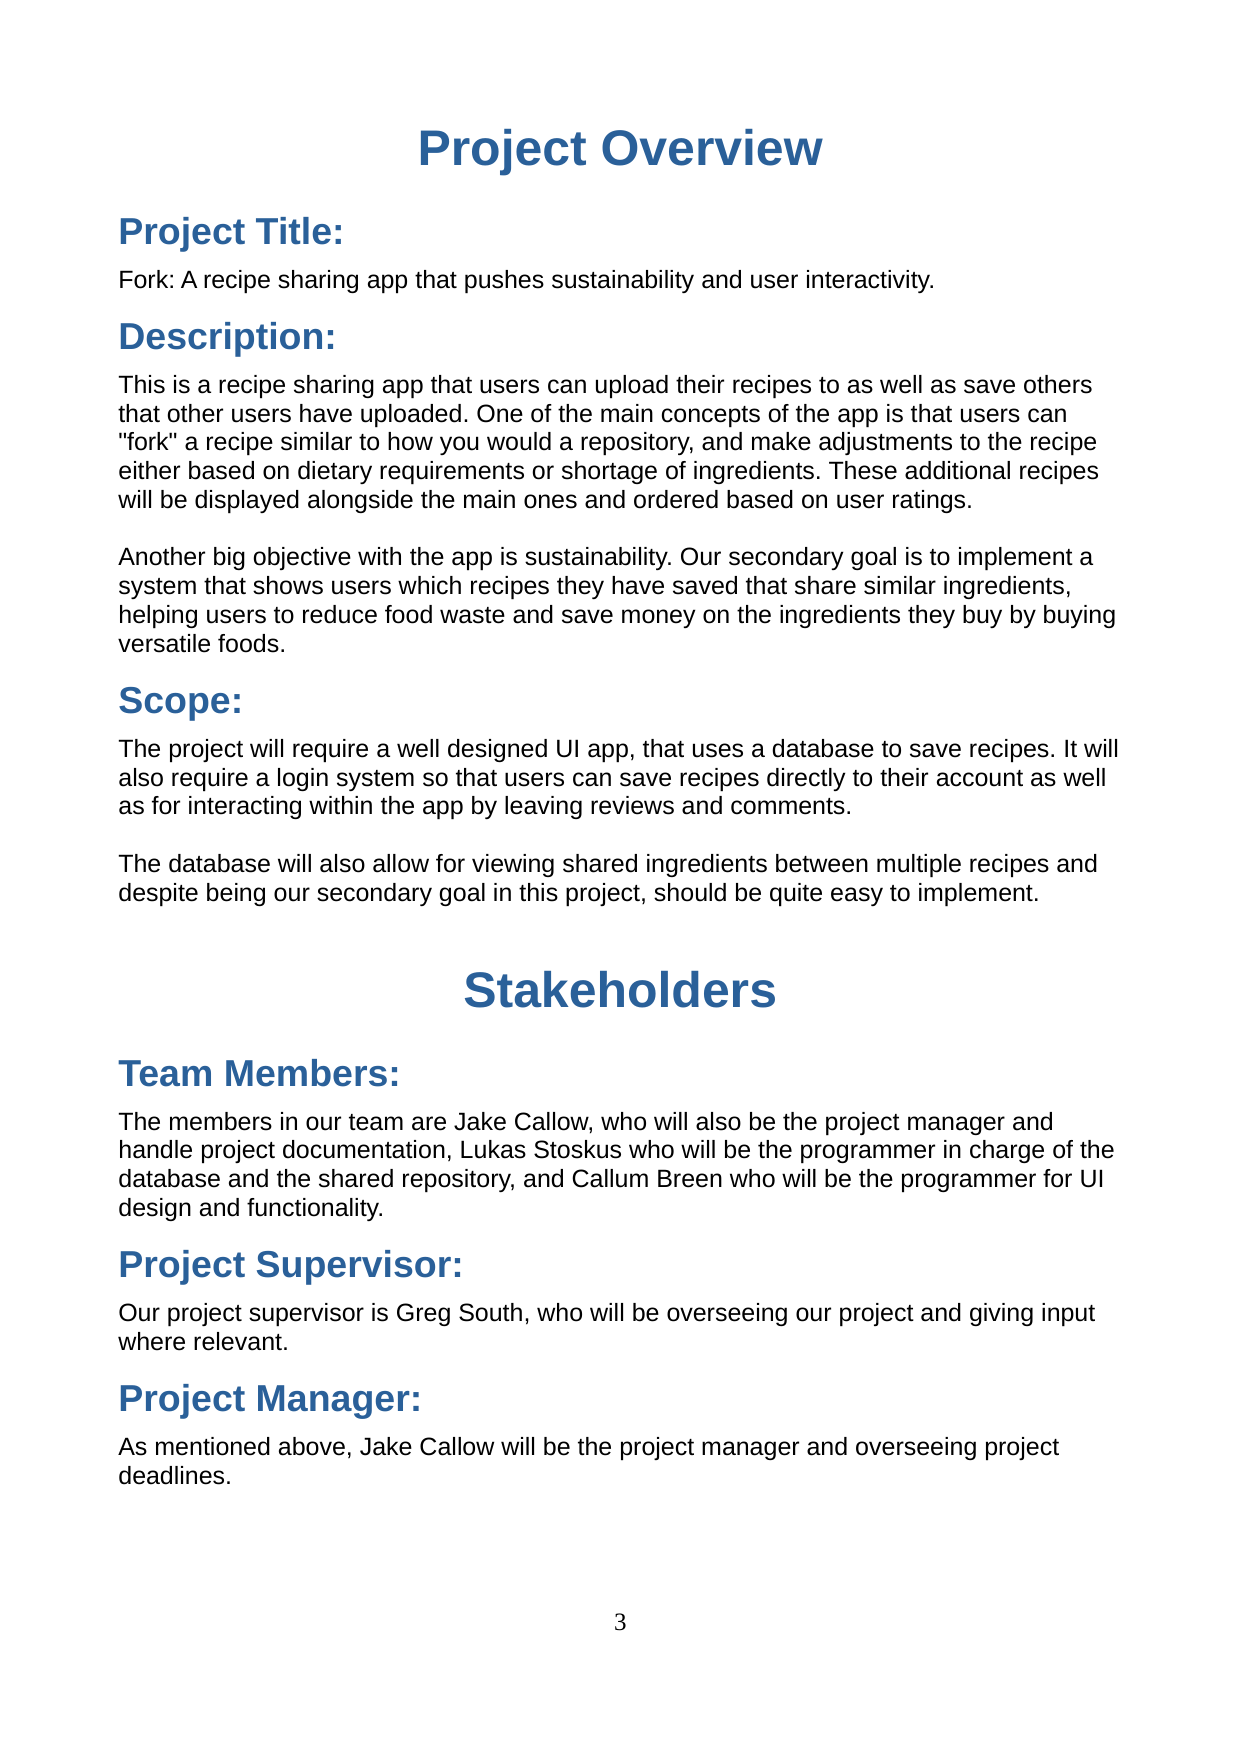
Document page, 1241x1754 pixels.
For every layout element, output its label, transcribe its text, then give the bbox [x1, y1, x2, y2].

subtitle Team Members: [118, 1051, 1122, 1094]
text Our project supervisor is Greg South, who will be overseeing our project and giving input where relevant. [118, 1298, 1122, 1355]
subtitle Project Supervisor: [118, 1242, 1122, 1285]
subtitle Project Title: [118, 209, 1122, 252]
text Another big objective with the app is sustainability. Our secondary goal is to implement a system that shows users which recipes they have saved that share similar ingredients, helping users to reduce food waste and save money on the ingredients they buy by buying versatile foods. [118, 542, 1122, 657]
subtitle Project Overview [118, 118, 1122, 176]
subtitle Stakeholders [118, 960, 1122, 1017]
text This is a recipe sharing app that users can upload their recipes to as well as save others that other users have uploaded. One of the main concepts of the app is that users can "fork" a recipe similar to how you would a repository, and make adjustments to the recipe either based on dietary requirements or shortage of ingredients. These additional recipes will be displayed alongside the main ones and ordered based on user ratings. [118, 370, 1122, 513]
subtitle Scope: [118, 678, 1122, 721]
text The members in our team are Jake Callow, who will also be the project manager and handle project documentation, Lukas Stoskus who will be the programmer in charge of the database and the shared repository, and Callum Breen who will be the programmer for UI design and functionality. [118, 1106, 1122, 1221]
text The database will also allow for viewing shared ingredients between multiple recipes and despite being our secondary goal in this project, should be quite easy to implement. [118, 849, 1122, 906]
subtitle Project Manager: [118, 1376, 1122, 1419]
subtitle Description: [118, 314, 1122, 357]
text The project will require a well designed UI app, that uses a database to save recipes. It will also require a login system so that users can save recipes directly to their account as well as for interacting within the app by leaving reviews and comments. [118, 734, 1122, 820]
text As mentioned above, Jake Callow will be the project manager and overseeing project deadlines. [118, 1432, 1122, 1489]
text Fork: A recipe sharing app that pushes sustainability and user interactivity. [118, 264, 1122, 293]
